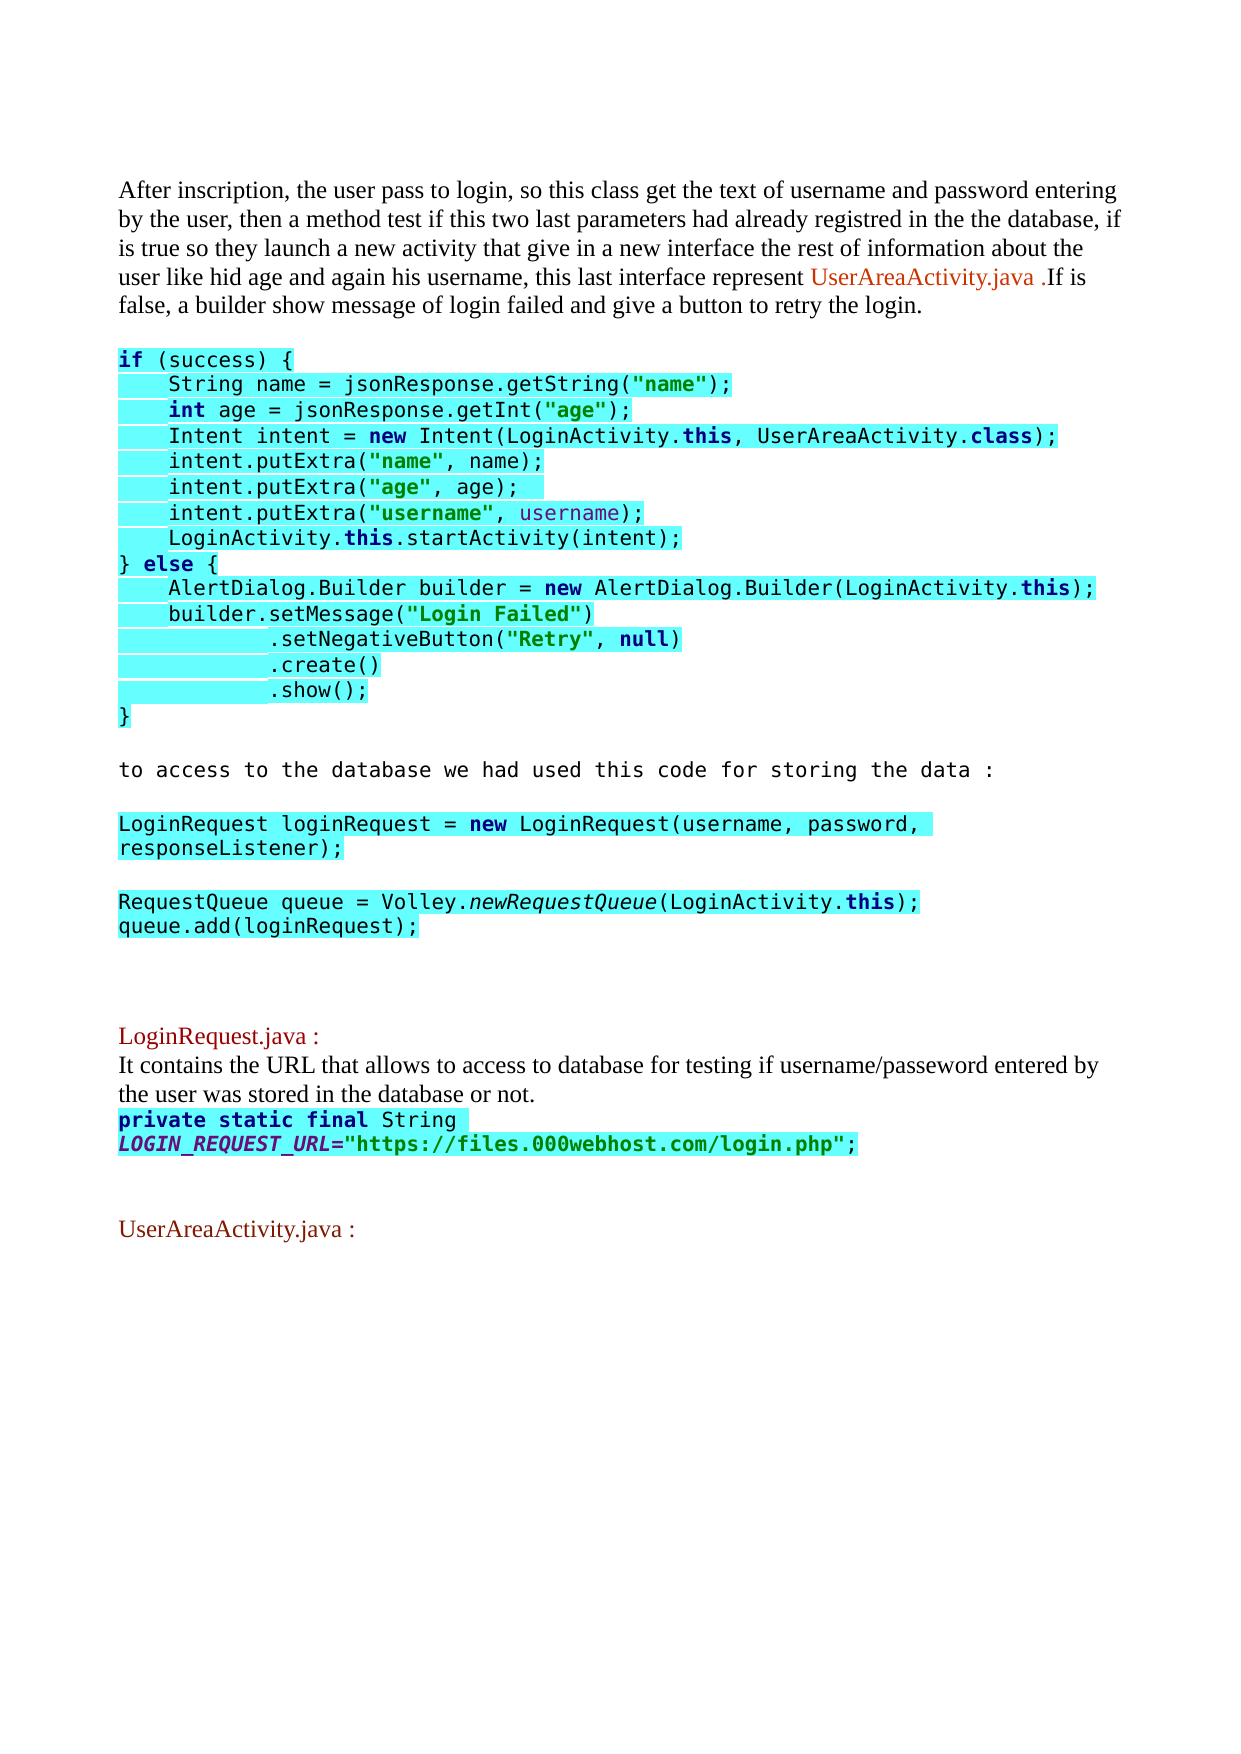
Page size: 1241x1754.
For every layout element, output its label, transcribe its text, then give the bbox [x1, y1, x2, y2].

text AlertDialog.Builder builder = new AlertDialog.Builder(LoginActivity.this); [118, 576, 1122, 602]
text } [118, 704, 1122, 728]
text intent.putExtra("age", age); [118, 475, 1122, 501]
text It contains the URL that allows to access to database for testing if username/passeword entered by the user was stored in the database or not. [118, 1050, 1122, 1108]
text intent.putExtra("name", name); [118, 449, 1122, 475]
text String name = jsonResponse.getString("name"); [118, 372, 1122, 398]
text LoginRequest.java : [118, 1021, 1122, 1050]
text .setNegativeButton("Retry", null) [118, 627, 1122, 653]
text to access to the database we had used this code for storing the data : [118, 758, 1122, 782]
text .create() [118, 653, 1122, 678]
text After inscription, the user pass to login, so this class get the text of username and password entering by the user, then a method test if this two last parameters had already registred in the the database, if [118, 176, 1122, 233]
text intent.putExtra("username", username); [118, 501, 1122, 526]
text LoginRequest loginRequest = new LoginRequest(username, password, responseListener); [118, 812, 1122, 860]
text is true so they launch a new activity that give in a new interface the rest of information about the user like hid age and again his username, this last interface represent UserAreaActivity.java .If is false, a builder show message of login failed and give a button to retry the login. [118, 233, 1122, 319]
text } else { [118, 552, 1122, 576]
text LoginActivity.this.startActivity(intent); [118, 526, 1122, 552]
text private static final String LOGIN_REQUEST_URL="https://files.000webhost.com/login.php"; [118, 1108, 1122, 1156]
text Intent intent = new Intent(LoginActivity.this, UserAreaActivity.class); [118, 424, 1122, 449]
text builder.setMessage("Login Failed") [118, 602, 1122, 627]
text .show(); [118, 678, 1122, 704]
text if (success) { [118, 348, 1122, 372]
text queue.add(loginRequest); [118, 914, 1122, 938]
text RequestQueue queue = Volley.newRequestQueue(LoginActivity.this); [118, 890, 1122, 914]
text UserAreaActivity.java : [118, 1214, 1122, 1242]
text int age = jsonResponse.getInt("age"); [118, 398, 1122, 424]
